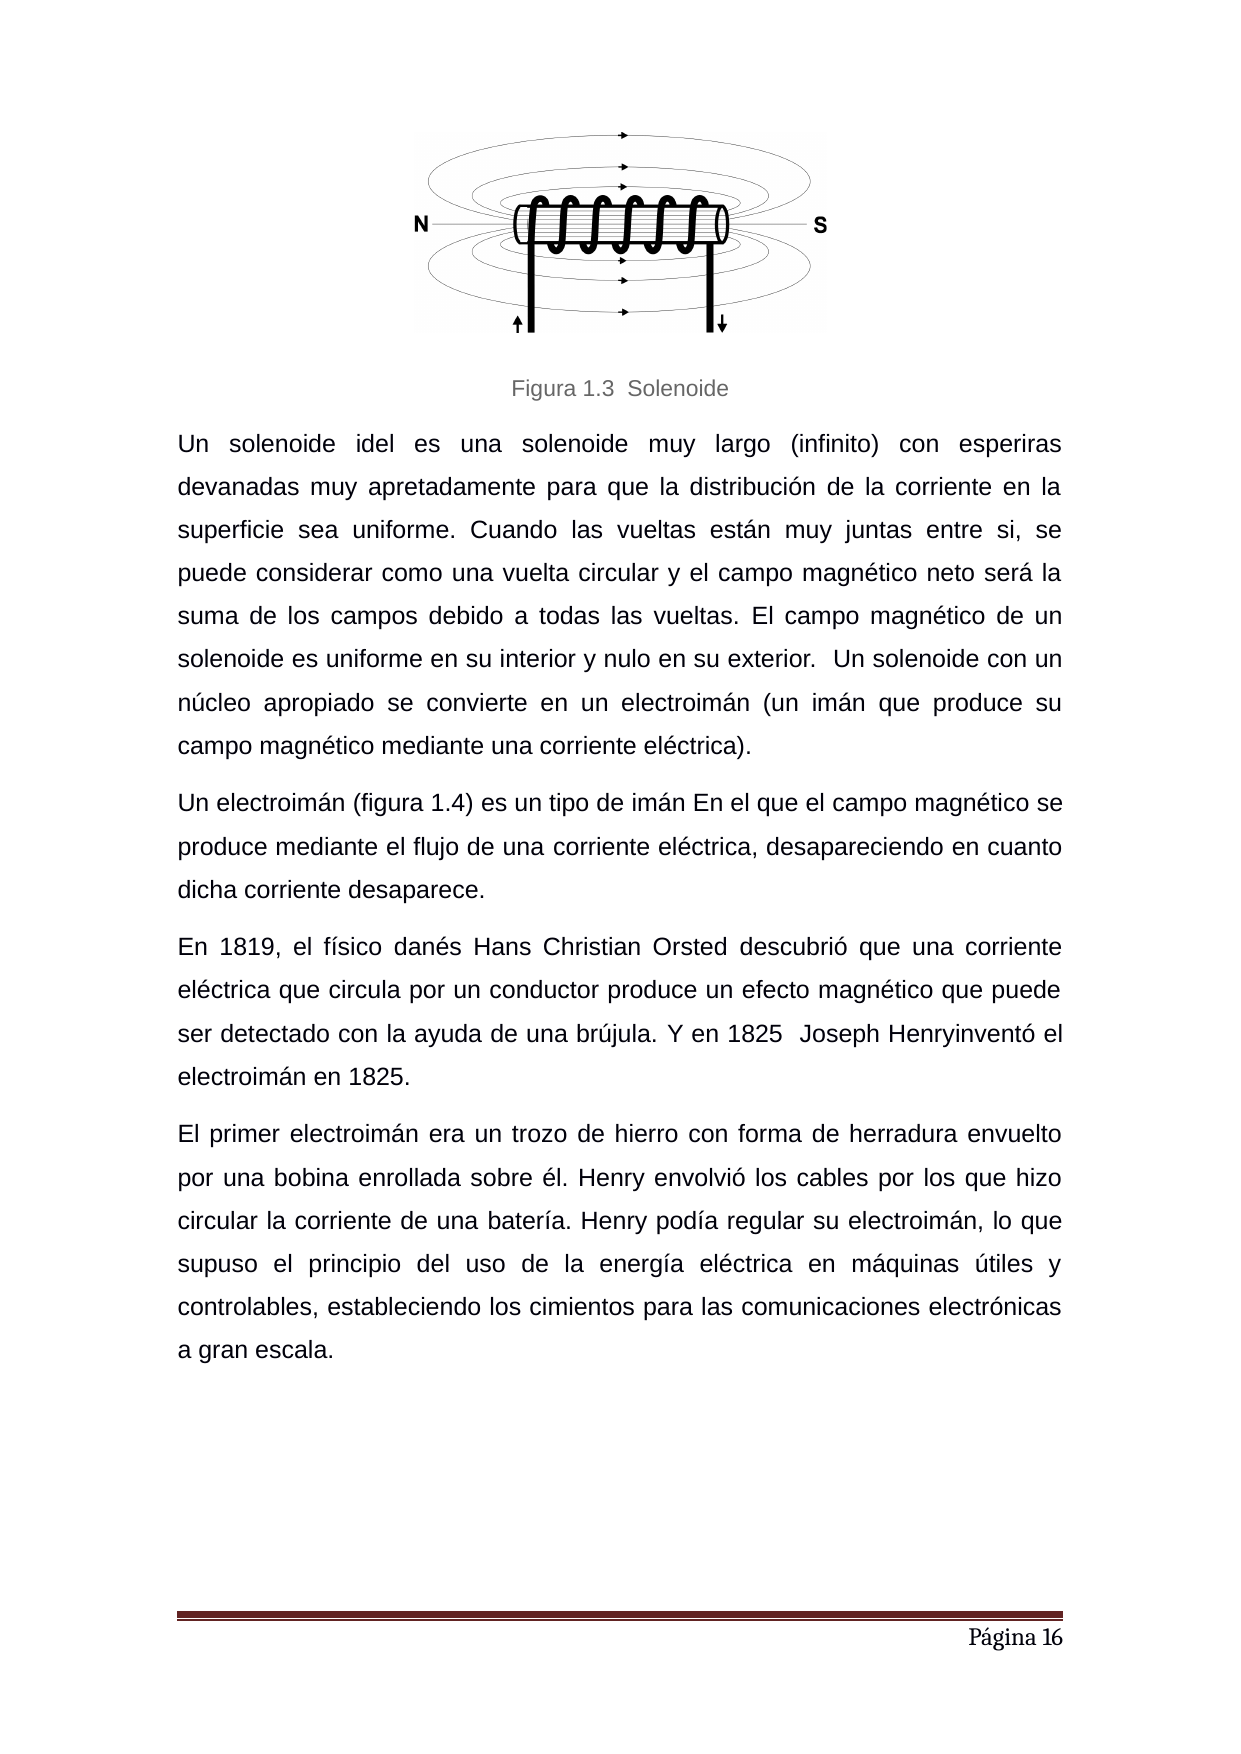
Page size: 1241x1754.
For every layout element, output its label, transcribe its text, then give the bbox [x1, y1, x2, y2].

text El primer electroimán era un trozo de hierro con forma de herradura envuelto por una bobina enrollada sobre él. Henry envolvió los cables por los que hizo circular la corriente de una batería. Henry podía regular su electroimán, lo que supuso el principio del uso de la energía eléctrica en máquinas útiles y controlables, estableciendo los cimientos para las comunicaciones electrónicas a gran escala. [177, 1119, 1063, 1364]
text Un solenoide idel es una solenoide muy largo (infinito) con esperiras devanadas muy apretadamente para que la distribución de la corriente en la superficie sea uniforme. Cuando las vueltas están muy juntas entre si, se puede considerar como una vuelta circular y el campo magnético neto será la suma de los campos debido a todas las vueltas. El campo magnético de un solenoide es uniforme en su interior y nulo en su exterior. Un solenoide con un núcleo apropiado se convierte en un electroimán (un imán que produce su campo magnético mediante una corriente eléctrica). [177, 429, 1063, 759]
text En 1819, el físico danés Hans Christian Orsted descubrió que una corriente eléctrica que circula por un conductor produce un efecto magnético que puede ser detectado con la ayuda de una brújula. Y en 1825 Joseph Henryinventó el electroimán en 1825. [177, 932, 1063, 1091]
text Figura 1.3 Solenoide [177, 375, 1063, 401]
picture [413, 132, 827, 333]
text Un electroimán (figura 1.4) es un tipo de imán En el que el campo magnético se produce mediante el flujo de una corriente eléctrica, desapareciendo en cuanto dicha corriente desaparece. [177, 788, 1063, 903]
